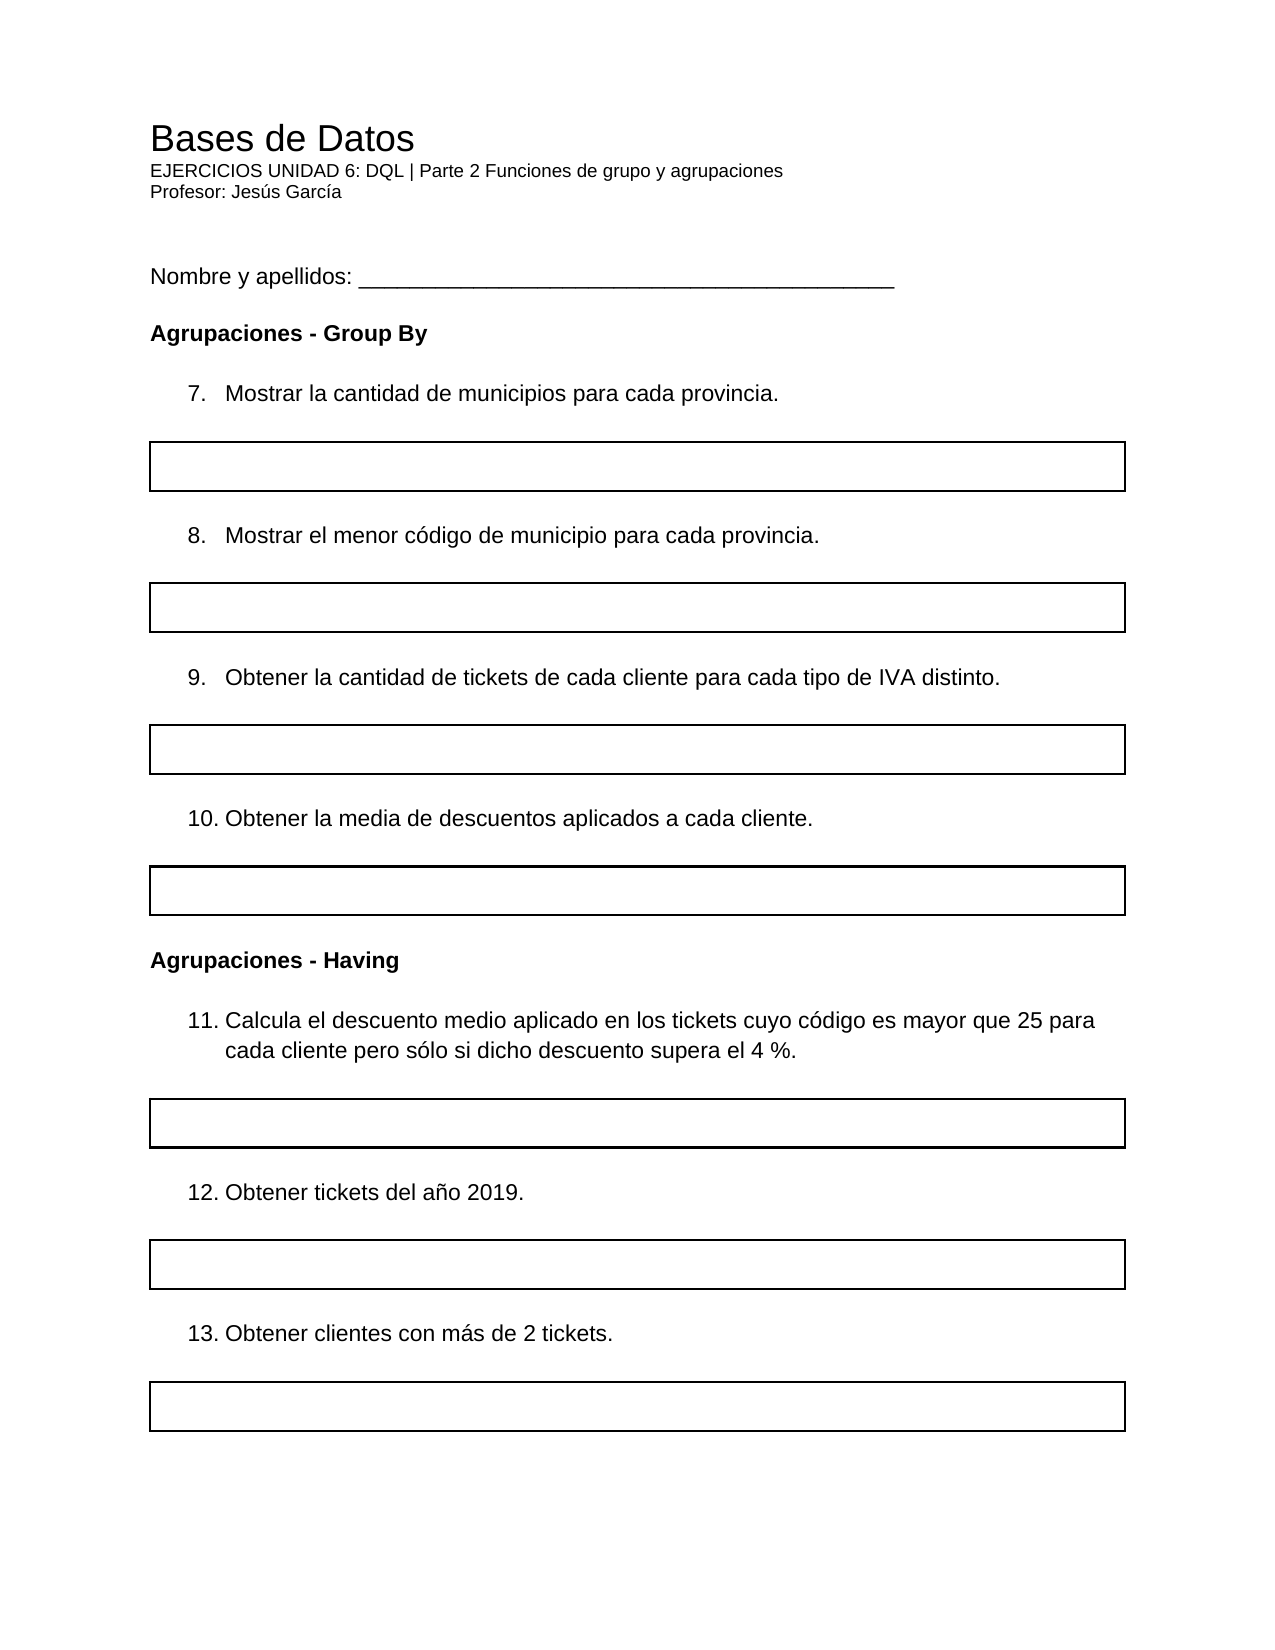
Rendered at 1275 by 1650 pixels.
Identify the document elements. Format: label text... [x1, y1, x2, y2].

table_header [151, 443, 1124, 489]
list Calcula el descuento medio aplicado en los tickets cuyo código es mayor que 25 para cada cliente pero sólo si dicho descuento supera el 4 %. [187, 1007, 1125, 1063]
table_header [151, 1241, 1124, 1288]
table_header [151, 1383, 1124, 1429]
list Obtener la cantidad de tickets de cada cliente para cada tipo de IVA distinto. [187, 663, 1125, 690]
table_header [151, 584, 1124, 631]
table_header [151, 726, 1124, 773]
list Mostrar la cantidad de municipios para cada provincia. [187, 380, 1125, 407]
list Obtener clientes con más de 2 tickets. [187, 1320, 1125, 1347]
list Mostrar el menor código de municipio para cada provincia. [187, 522, 1125, 548]
table_header [151, 868, 1124, 914]
text Agrupaciones - Group By [150, 320, 1125, 346]
table_header [151, 1100, 1124, 1146]
list Obtener la media de descuentos aplicados a cada cliente. [187, 805, 1125, 831]
text Agrupaciones - Having [150, 947, 1125, 973]
list Obtener tickets del año 2019. [187, 1179, 1125, 1205]
